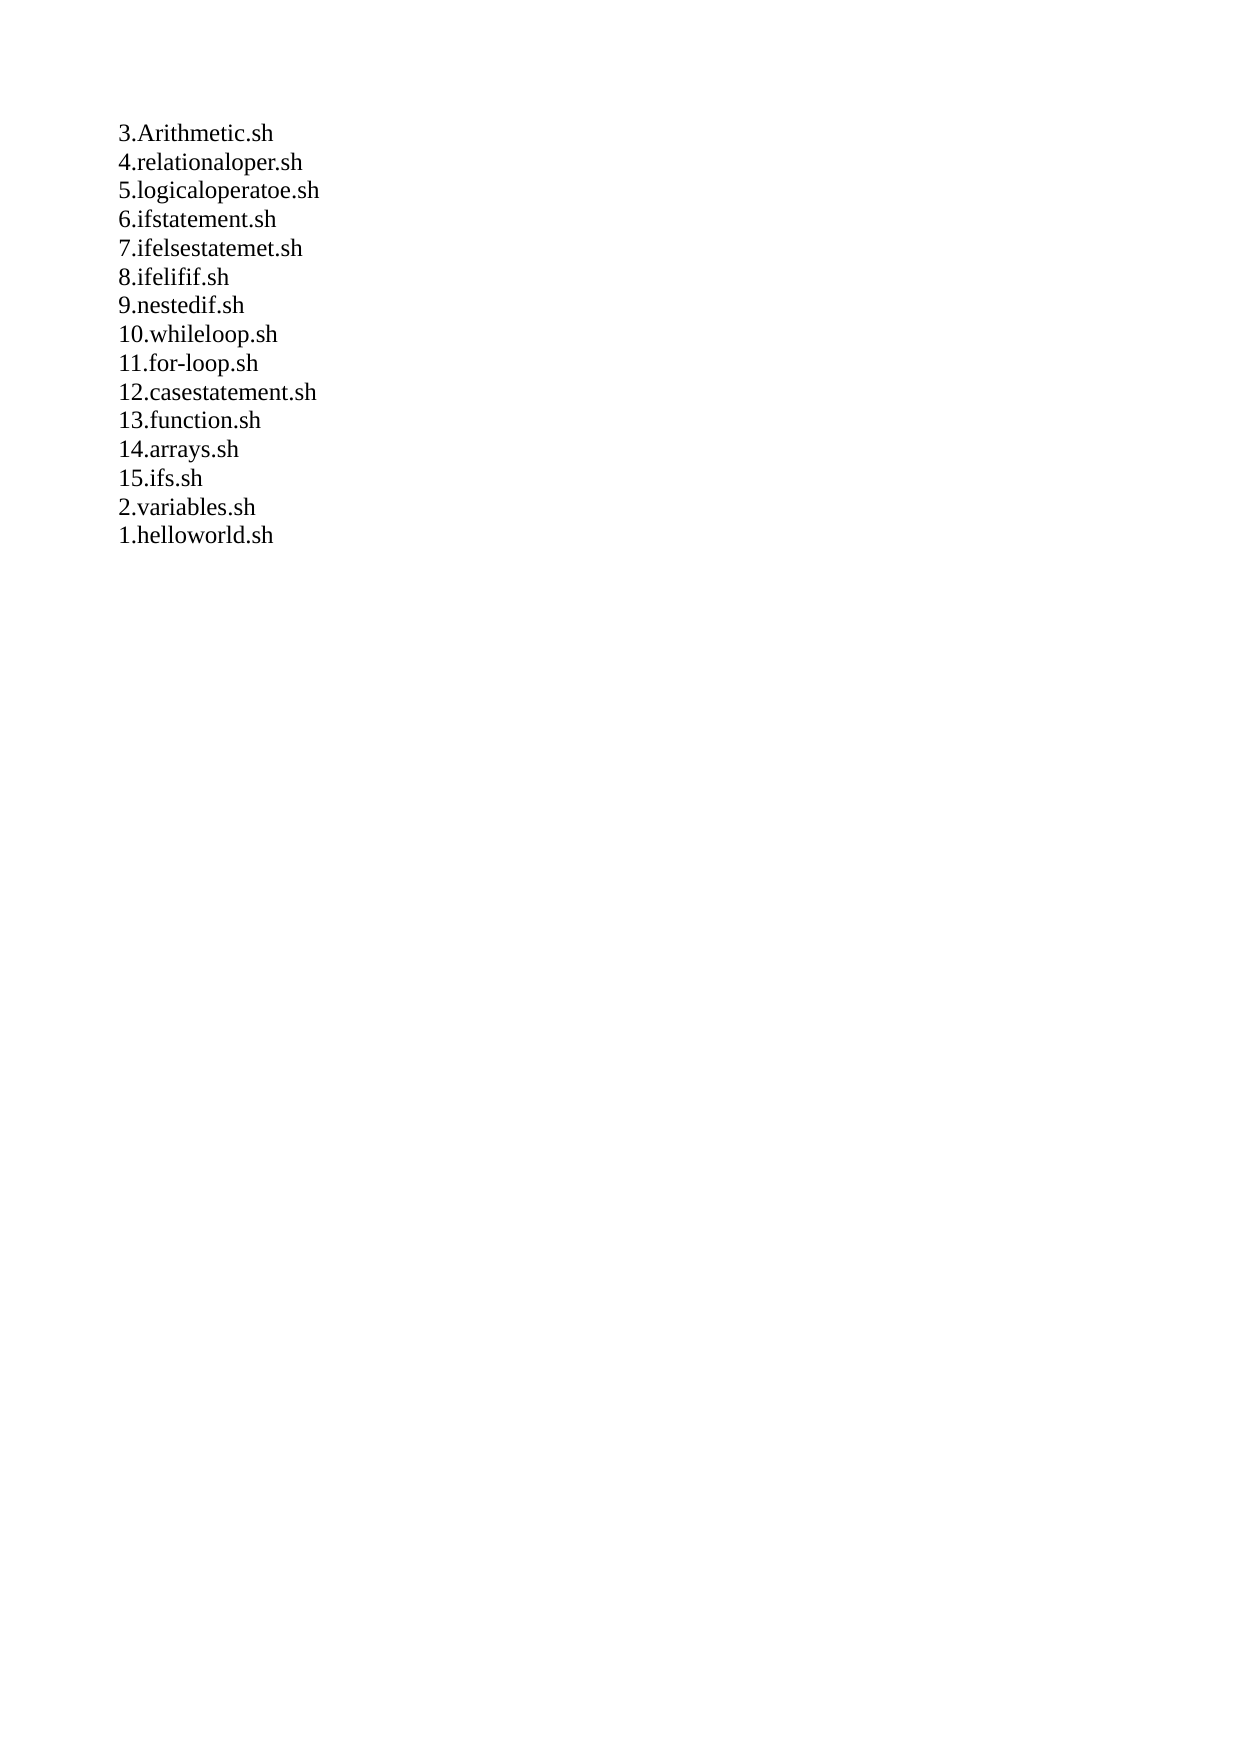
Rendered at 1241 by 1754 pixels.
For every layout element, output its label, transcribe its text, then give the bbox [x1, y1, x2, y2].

text 4.relationaloper.sh [118, 147, 1122, 176]
text 1.helloworld.sh [118, 521, 1122, 549]
text 8.ifelifif.sh [118, 262, 1122, 291]
text 11.for-loop.sh [118, 348, 1122, 377]
text 14.arrays.sh [118, 434, 1122, 463]
text 2.variables.sh [118, 492, 1122, 521]
text 9.nestedif.sh [118, 291, 1122, 319]
text 10.whileloop.sh [118, 319, 1122, 348]
text 3.Arithmetic.sh [118, 118, 1122, 147]
text 5.logicaloperatoe.sh [118, 176, 1122, 204]
text 15.ifs.sh [118, 463, 1122, 492]
text 7.ifelsestatemet.sh [118, 233, 1122, 262]
text 12.casestatement.sh [118, 377, 1122, 406]
text 6.ifstatement.sh [118, 204, 1122, 233]
text 13.function.sh [118, 406, 1122, 434]
